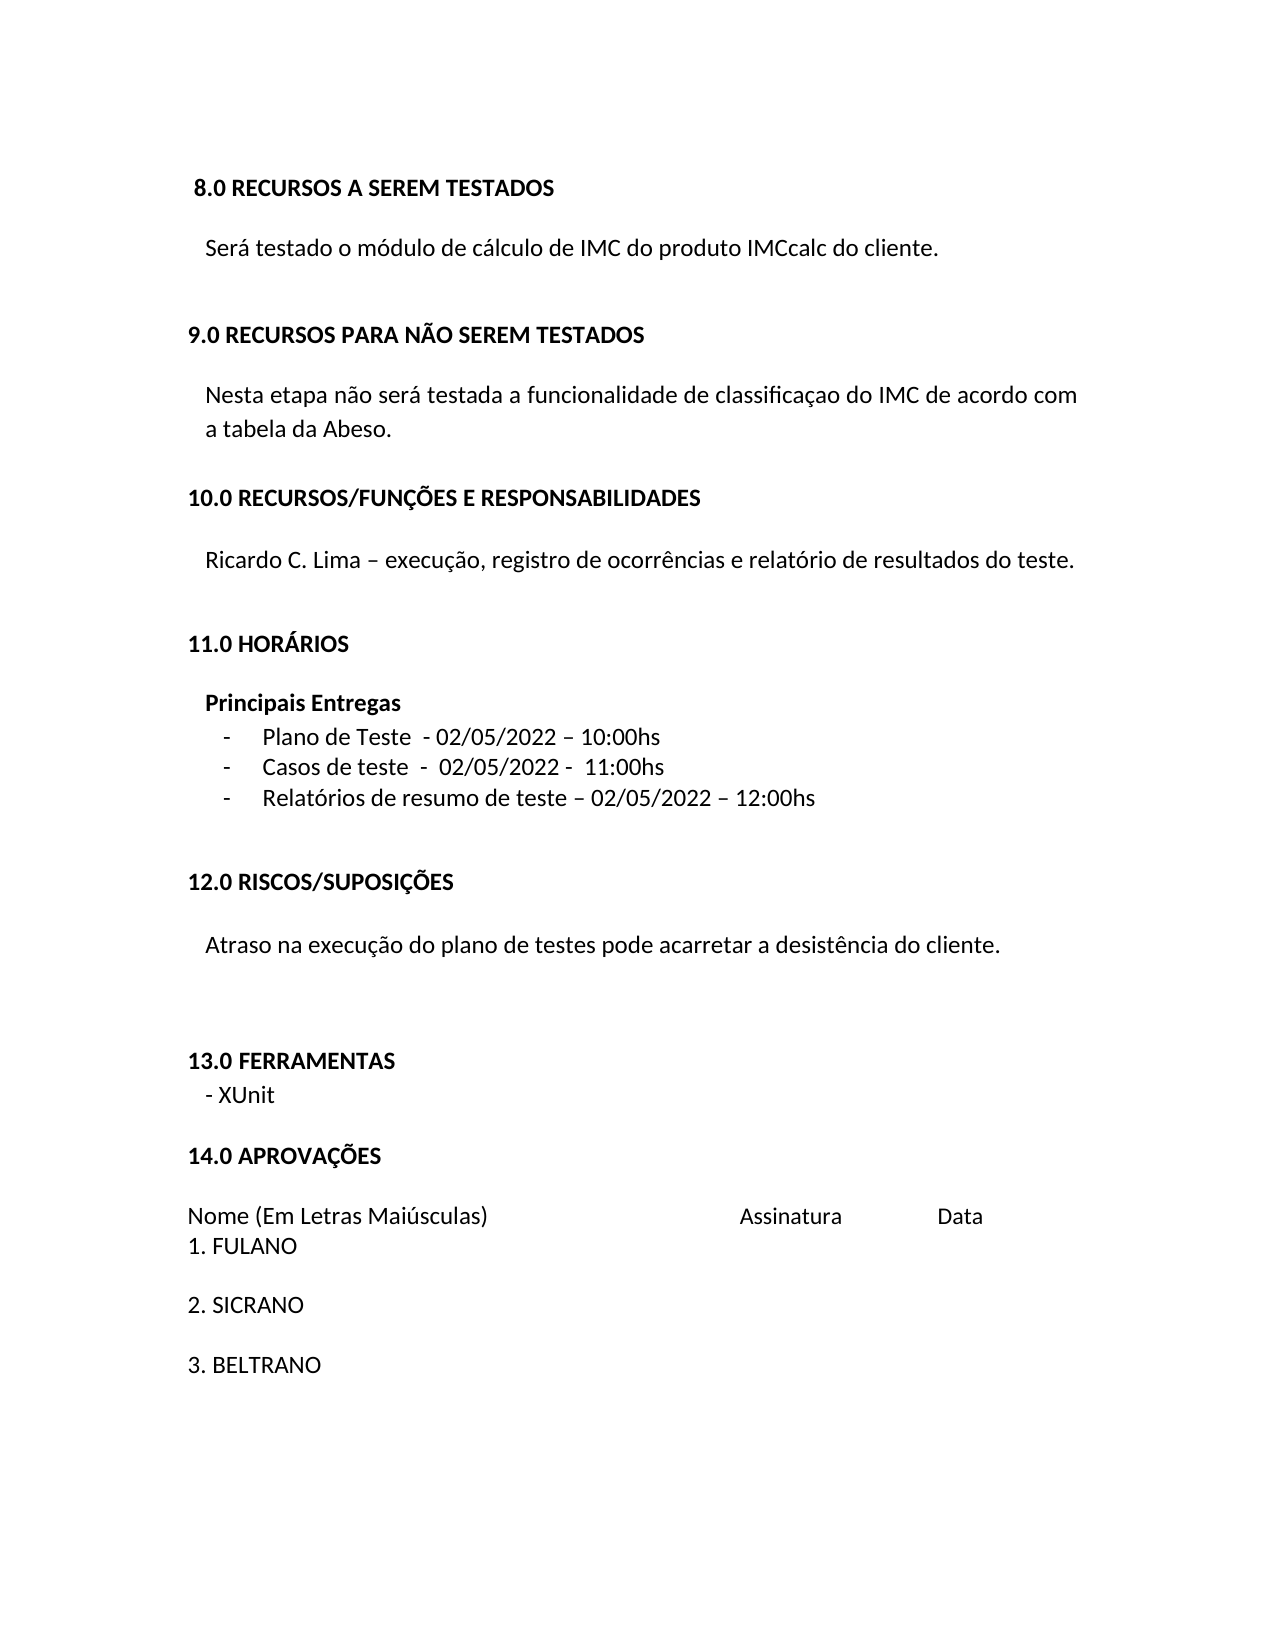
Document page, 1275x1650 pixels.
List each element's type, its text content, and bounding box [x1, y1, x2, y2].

text Principais Entregas [205, 687, 1079, 717]
text 9.0 RECURSOS PARA NÃO SEREM TESTADOS [187, 319, 1079, 350]
text 12.0 RISCOS/SUPOSIÇÕES [187, 867, 1079, 897]
text - XUnit [205, 1079, 1079, 1110]
text 11.0 HORÁRIOS [187, 628, 1079, 658]
text Ricardo C. Lima – execução, registro de ocorrências e relatório de resultados do teste. [205, 544, 1079, 574]
text 3. BELTRANO [187, 1349, 1079, 1379]
text 8.0 RECURSOS A SEREM TESTADOS [194, 172, 1079, 203]
text 1. FULANO [187, 1230, 1079, 1261]
text 14.0 APROVAÇÕES [187, 1140, 1079, 1171]
text Atraso na execução do plano de testes pode acarretar a desistência do cliente. [205, 929, 1048, 960]
text Será testado o módulo de cálculo de IMC do produto IMCcalc do cliente. [205, 232, 1079, 262]
text Nome (Em Letras Maiúsculas) Assinatura Data [187, 1200, 1079, 1230]
list Plano de Teste - 02/05/2022 – 10:00hs [223, 721, 1079, 751]
text 13.0 FERRAMENTAS [187, 1045, 1079, 1076]
list Relatórios de resumo de teste – 02/05/2022 – 12:00hs [223, 782, 1079, 812]
list Casos de teste - 02/05/2022 - 11:00hs [223, 751, 1079, 782]
text 2. SICRANO [187, 1290, 1079, 1320]
text 10.0 RECURSOS/FUNÇÕES E RESPONSABILIDADES [187, 483, 1079, 513]
text Nesta etapa não será testada a funcionalidade de classificaçao do IMC de acordo com a tabela da Abeso. [205, 379, 1079, 444]
